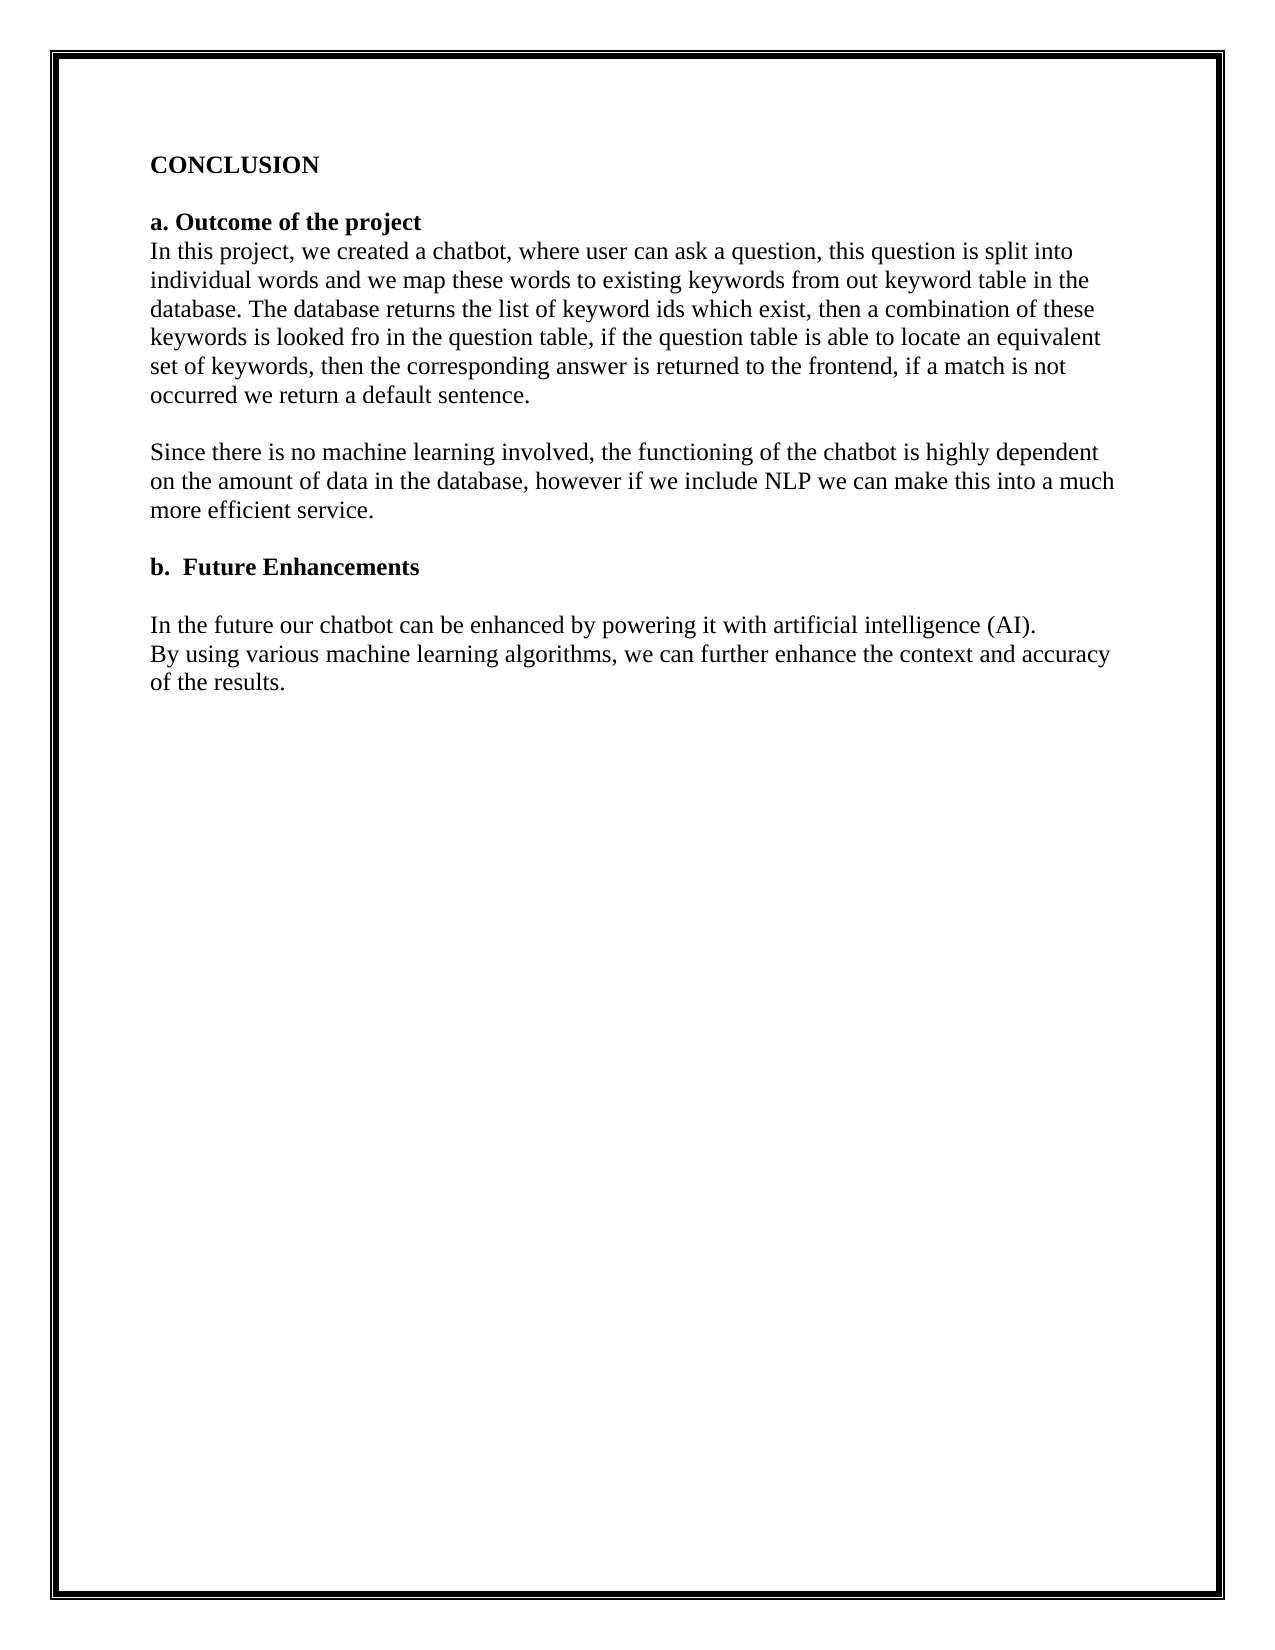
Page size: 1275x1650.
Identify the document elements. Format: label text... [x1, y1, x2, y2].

list b. Future Enhancements [150, 552, 1125, 581]
list Since there is no machine learning involved, the functioning of the chatbot is highly dependent on the amount of data in the database, however if we include NLP we can make this into a much more efficient service. [150, 437, 1125, 524]
list In the future our chatbot can be enhanced by powering it with artificial intelligence (AI). [150, 610, 1125, 639]
list In this project, we created a chatbot, where user can ask a question, this question is split into individual words and we map these words to existing keywords from out keyword table in the database. The database returns the list of keyword ids which exist, then a combination of these keywords is looked fro in the question table, if the question table is able to locate an equivalent set of keywords, then the corresponding answer is returned to the frontend, if a match is not occurred we return a default sentence. [150, 236, 1125, 409]
list a. Outcome of the project [150, 207, 1125, 236]
list CONCLUSION [150, 150, 1125, 179]
list By using various machine learning algorithms, we can further enhance the context and accuracy of the results. [150, 639, 1125, 696]
